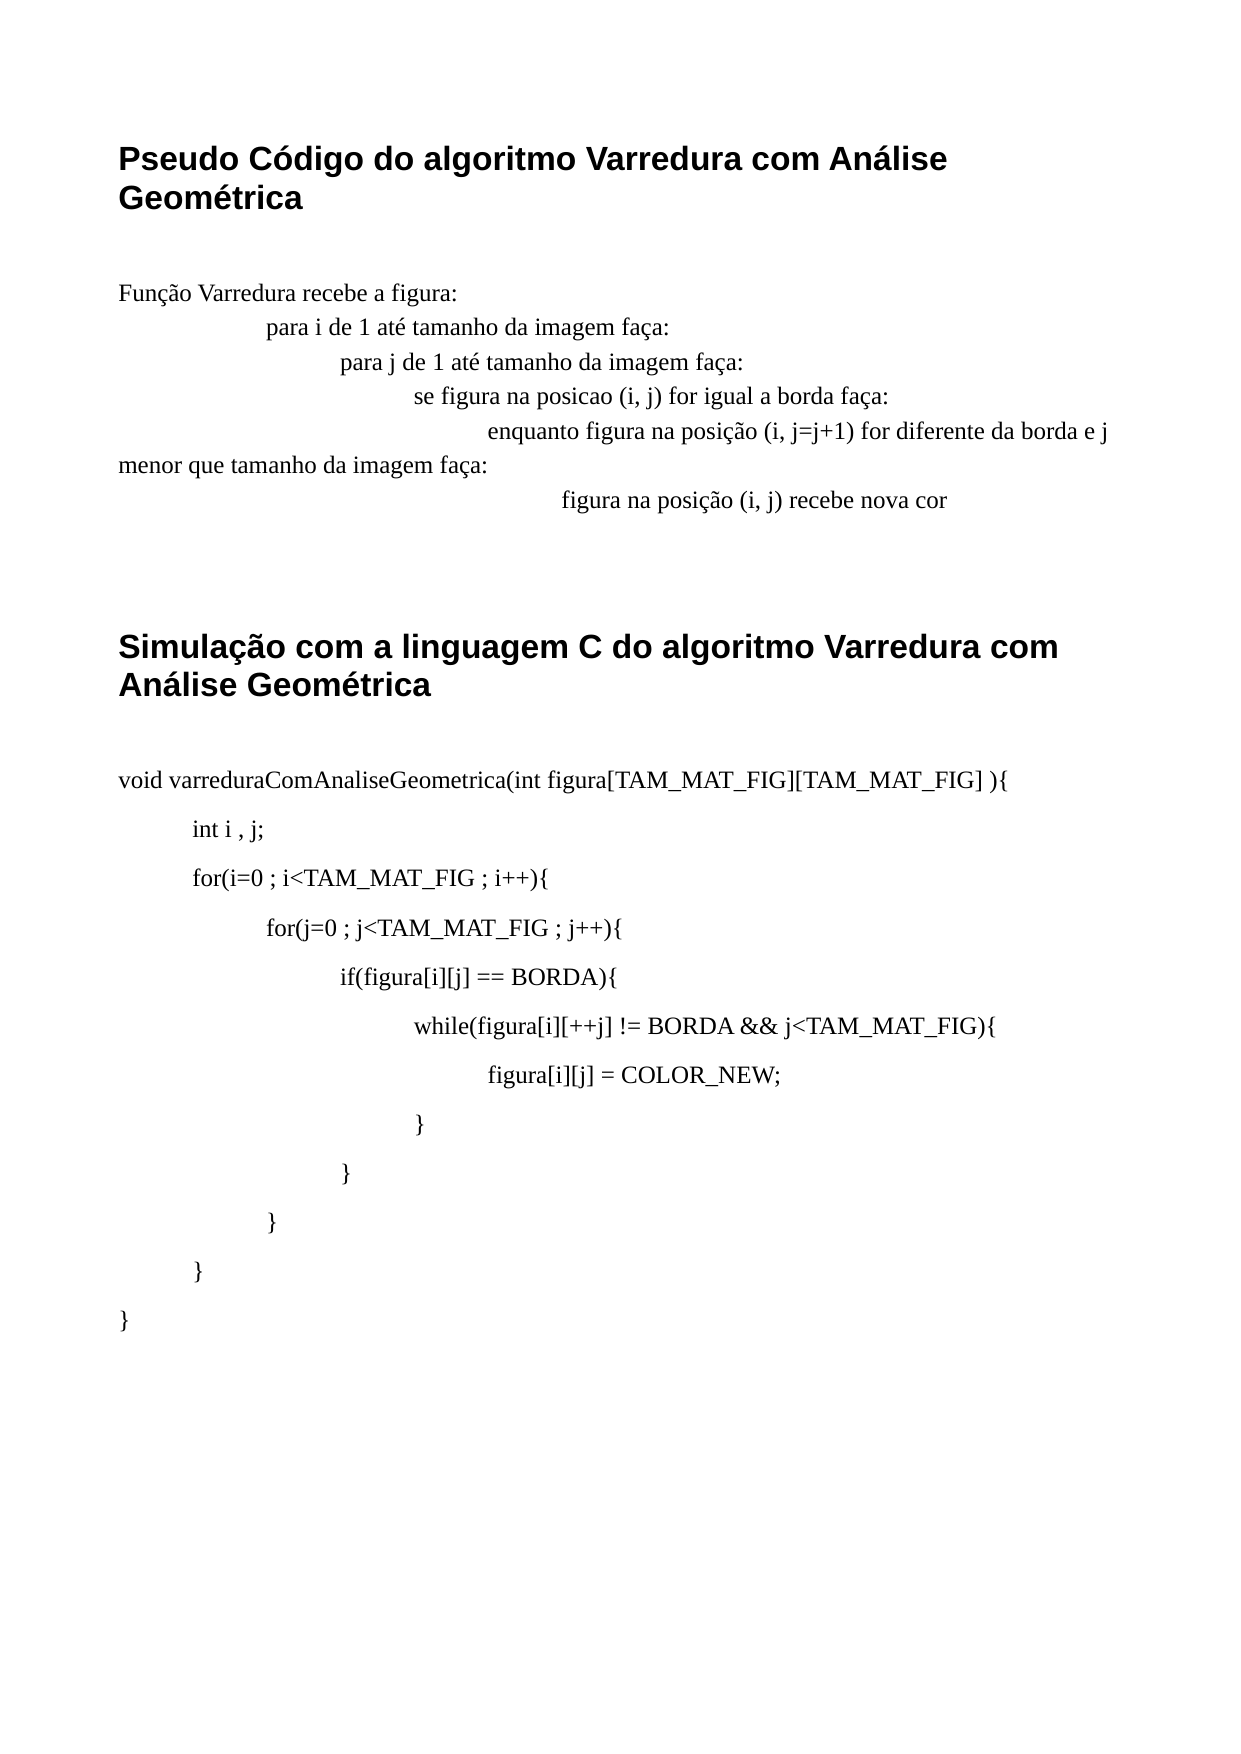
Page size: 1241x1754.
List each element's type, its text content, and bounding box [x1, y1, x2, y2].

text } [118, 1158, 1122, 1187]
text Função Varredura recebe a figura: para i de 1 até tamanho da imagem faça: para j de 1 até tamanho da imagem faça: se figura na posicao (i, j) for igual a borda faça: enquanto figura na posição (i, j=j+1) for diferente da borda e j menor que tamanho da imagem faça: figura na posição (i, j) recebe nova cor [118, 278, 1122, 513]
text figura[i][j] = COLOR_NEW; [118, 1060, 1122, 1088]
subtitle Pseudo Código do algoritmo Varredura com Análise Geométrica [118, 139, 1122, 216]
text for(i=0 ; i<TAM_MAT_FIG ; i++){ [118, 863, 1122, 892]
text if(figura[i][j] == BORDA){ [118, 962, 1122, 990]
text while(figura[i][++j] != BORDA && j<TAM_MAT_FIG){ [118, 1011, 1122, 1039]
text } [118, 1305, 1122, 1334]
text } [118, 1256, 1122, 1285]
text void varreduraComAnaliseGeometrica(int figura[TAM_MAT_FIG][TAM_MAT_FIG] ){ [118, 765, 1122, 794]
text } [118, 1207, 1122, 1236]
subtitle Simulação com a linguagem C do algoritmo Varredura com Análise Geométrica [118, 627, 1122, 704]
text for(j=0 ; j<TAM_MAT_FIG ; j++){ [118, 913, 1122, 941]
text } [118, 1109, 1122, 1138]
text int i , j; [118, 814, 1122, 843]
